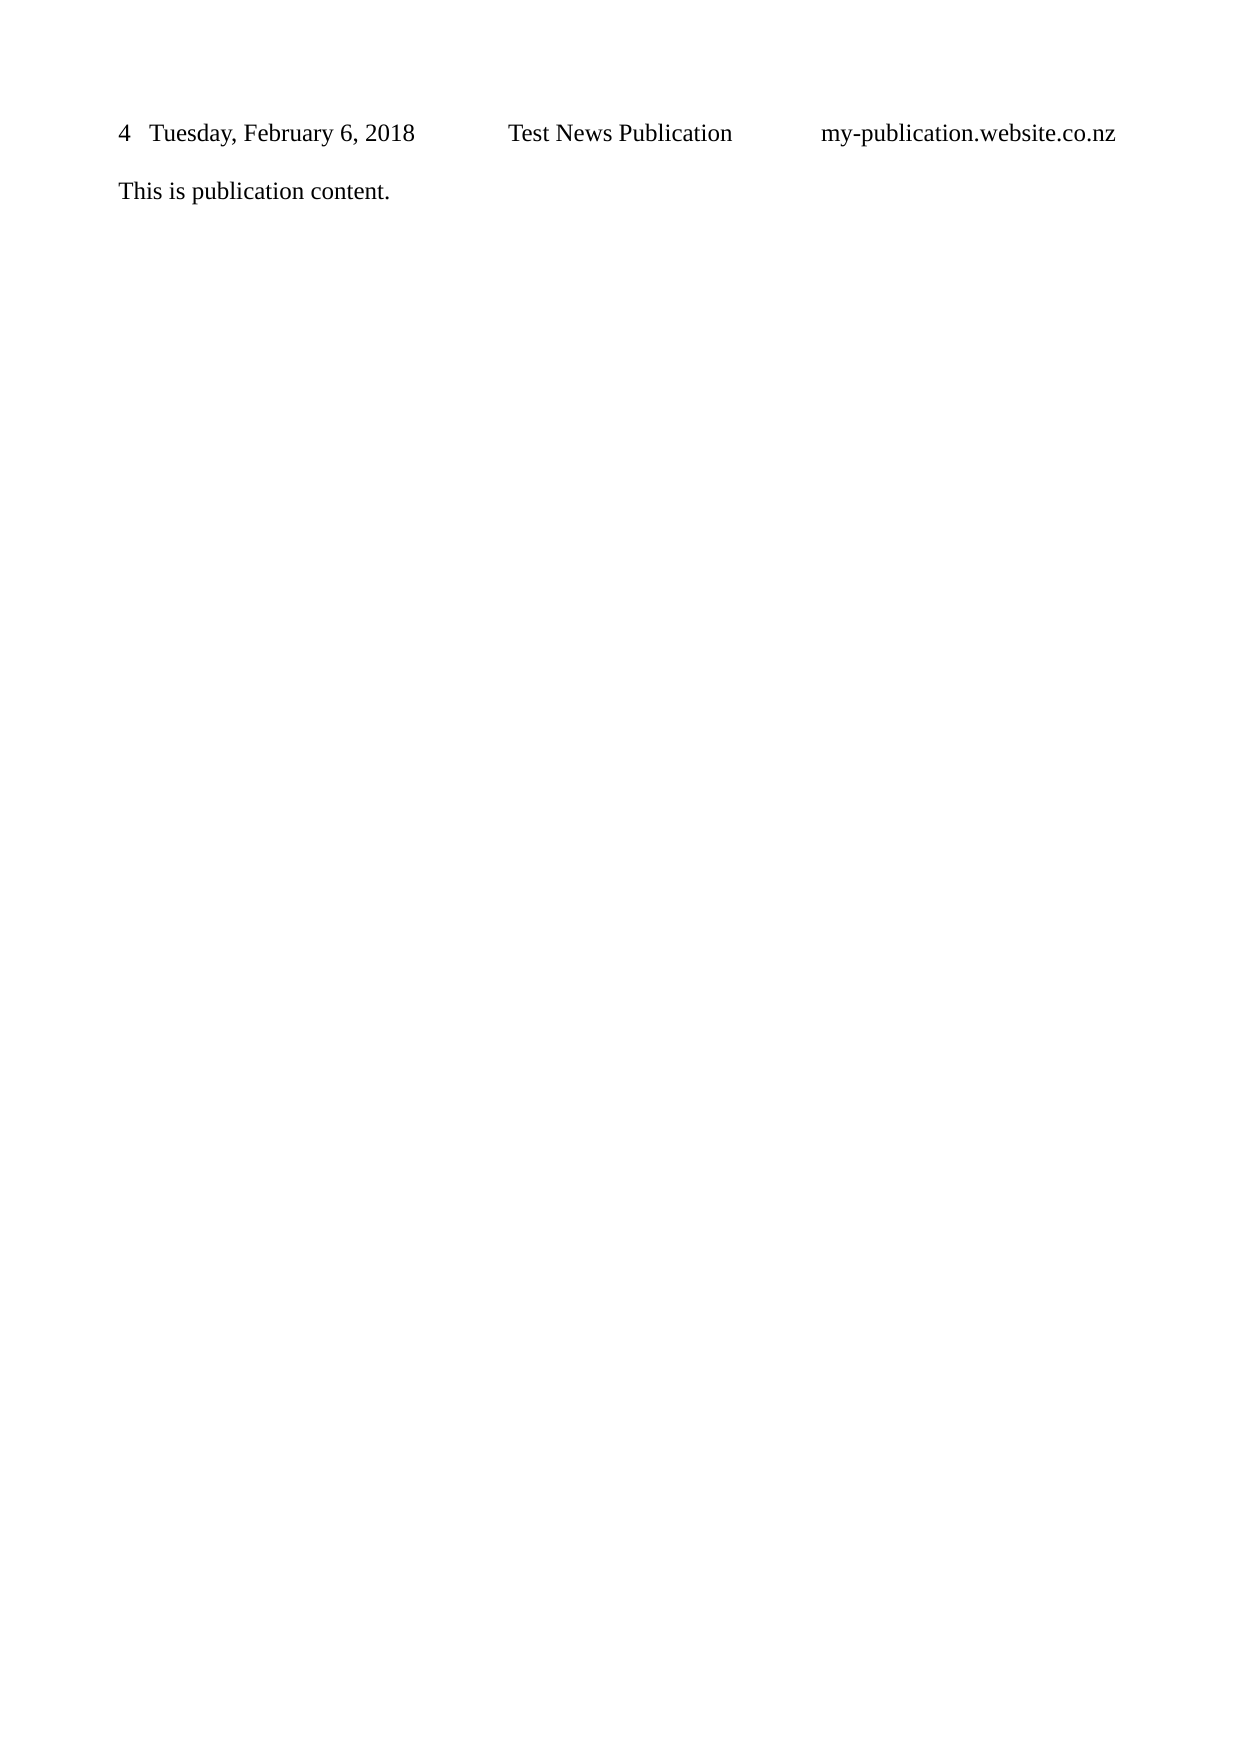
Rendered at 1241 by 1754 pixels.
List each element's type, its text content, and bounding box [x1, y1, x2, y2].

text This is publication content. [118, 176, 1122, 205]
